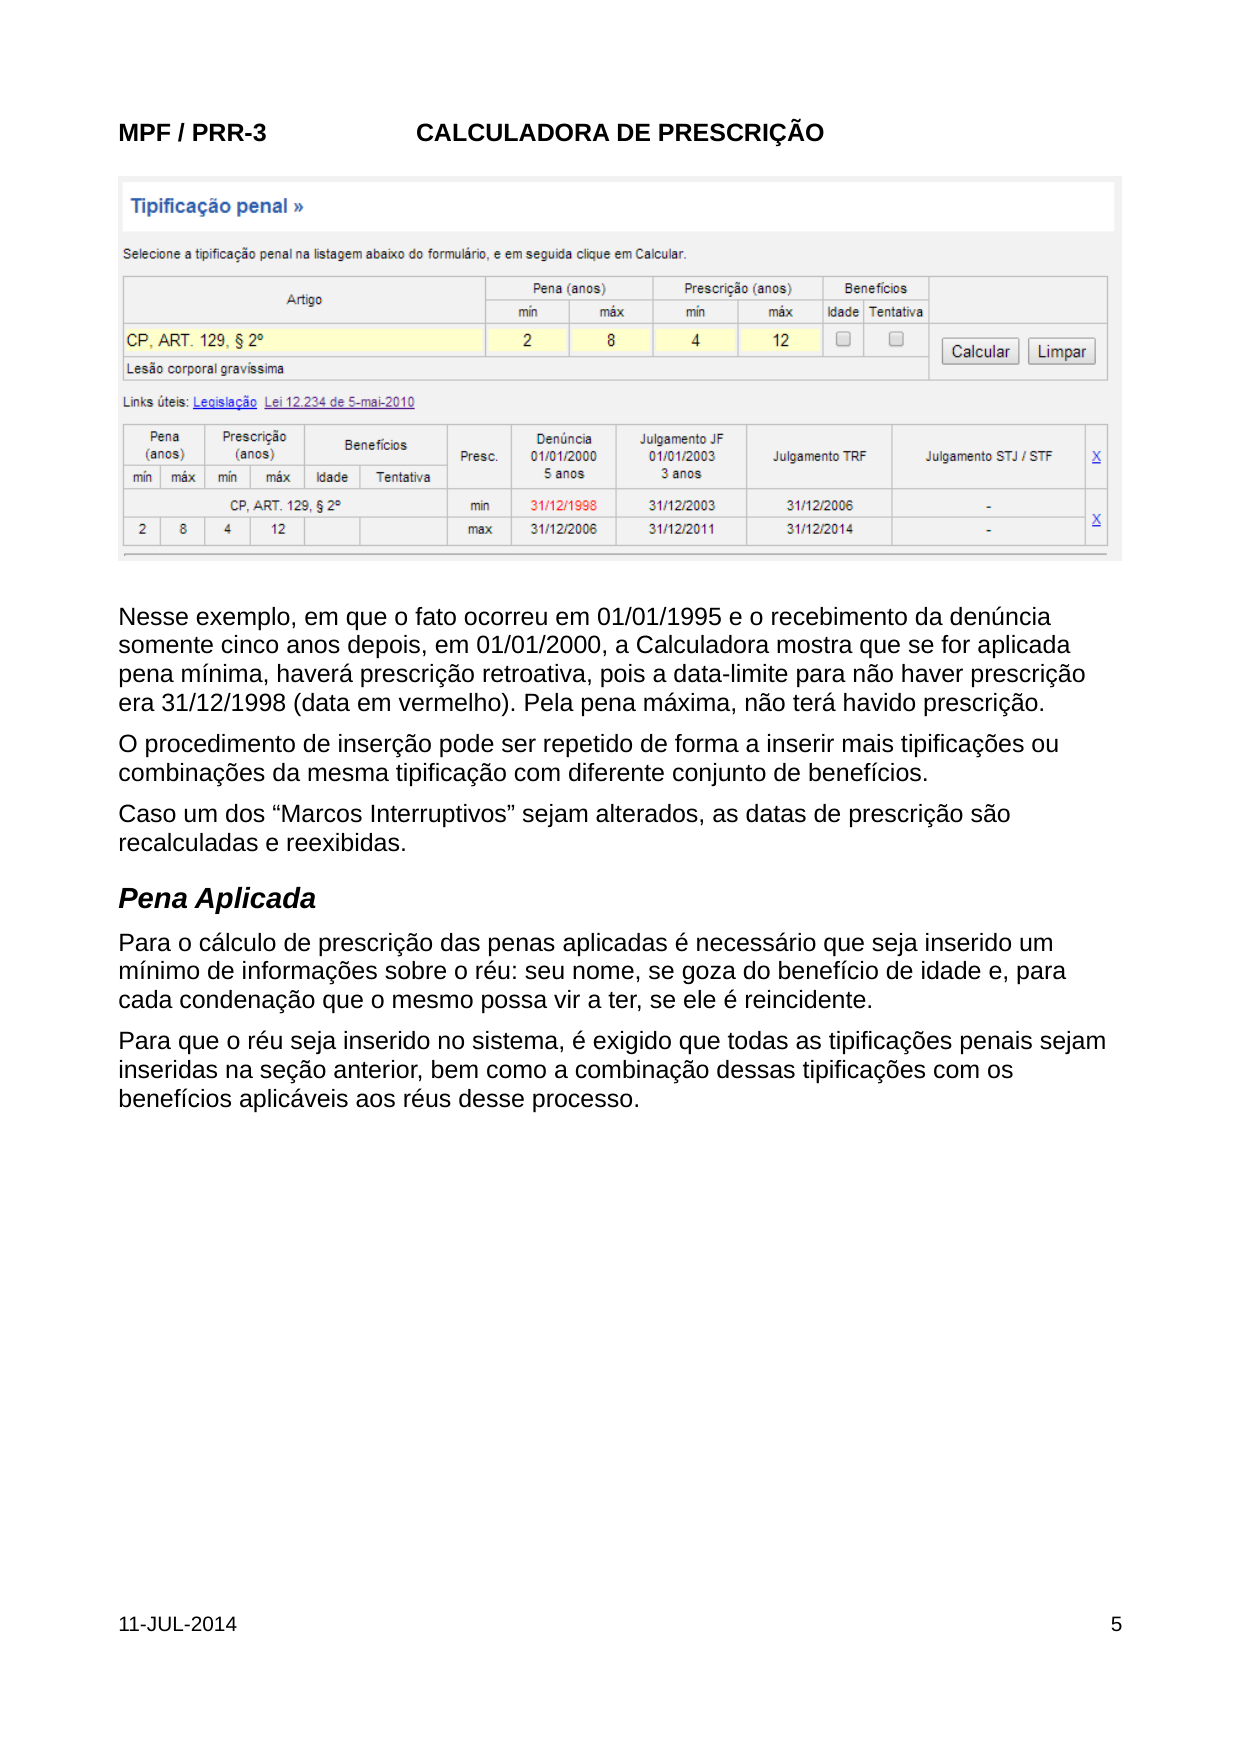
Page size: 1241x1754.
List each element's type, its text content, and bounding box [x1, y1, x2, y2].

picture [118, 176, 1123, 561]
text O procedimento de inserção pode ser repetido de forma a inserir mais tipificações ou combinações da mesma tipificação com diferente conjunto de benefícios. [118, 729, 1122, 786]
text Caso um dos “Marcos Interruptivos” sejam alterados, as datas de prescrição são recalculadas e reexibidas. [118, 799, 1122, 856]
text Nesse exemplo, em que o fato ocorreu em 01/01/1995 e o recebimento da denúncia somente cinco anos depois, em 01/01/2000, a Calculadora mostra que se for aplicada pena mínima, haverá prescrição retroativa, pois a data-limite para não haver prescrição era 31/12/1998 (data em vermelho). Pela pena máxima, não terá havido prescrição. [118, 601, 1122, 716]
text Para o cálculo de prescrição das penas aplicadas é necessário que seja inserido um mínimo de informações sobre o réu: seu nome, se goza do benefício de idade e, para cada condenação que o mesmo possa vir a ter, se ele é reincidente. [118, 927, 1122, 1014]
text Para que o réu seja inserido no sistema, é exigido que todas as tipificações penais sejam inseridas na seção anterior, bem como a combinação dessas tipificações com os benefícios aplicáveis aos réus desse processo. [118, 1026, 1122, 1112]
subtitle Pena Aplicada [118, 881, 1122, 915]
